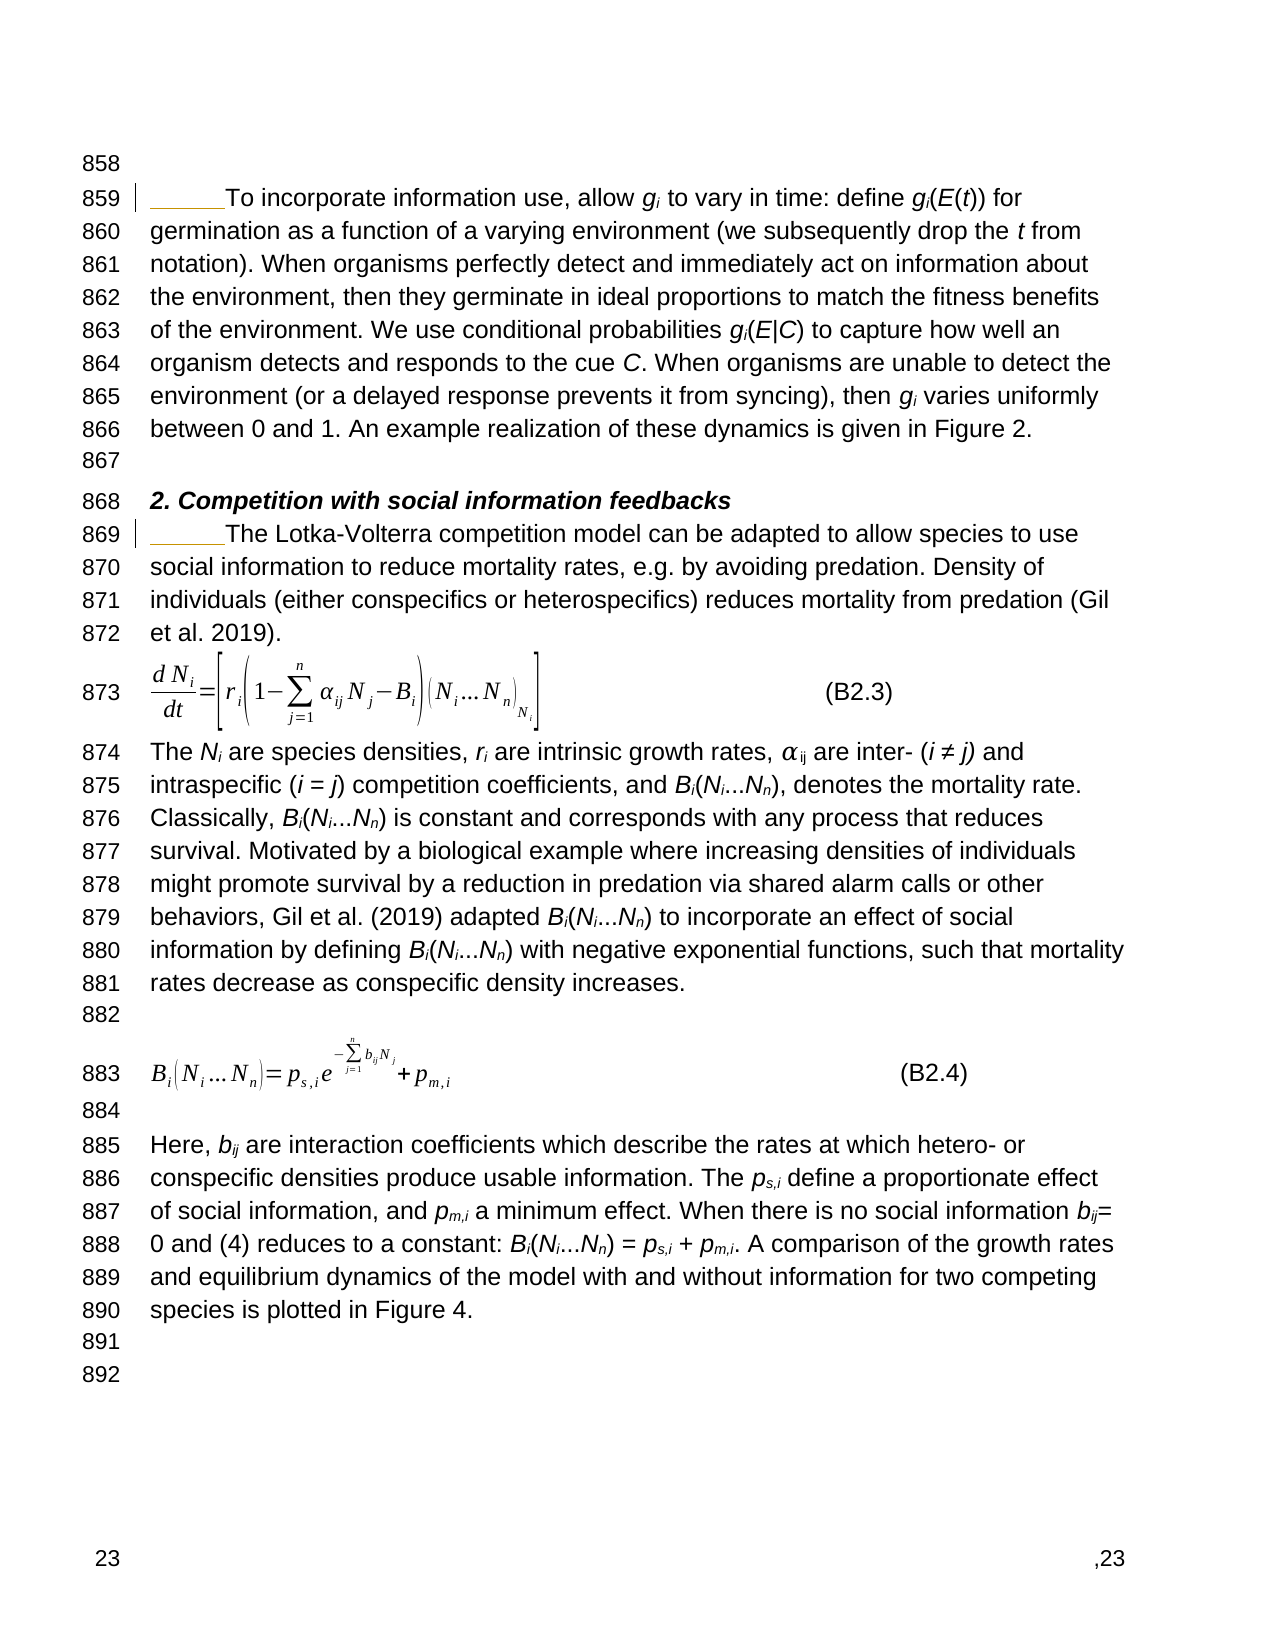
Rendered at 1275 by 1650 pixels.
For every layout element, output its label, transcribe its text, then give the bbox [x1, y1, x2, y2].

text The Lotka-Volterra competition model can be adapted to allow species to use social information to reduce mortality rates, e.g. by avoiding predation. Density of individuals (either conspecifics or heterospecifics) reduces mortality from predation (Gil et al. 2019). [150, 519, 1125, 647]
text (B2.4) [150, 1034, 1125, 1092]
text To incorporate information use, allow gi to vary in time: define gi(E(t)) for germination as a function of a varying environment (we subsequently drop the t from notation). When organisms perfectly detect and immediately act on information about the environment, then they germinate in ideal proportions to match the fitness benefits of the environment. We use conditional probabilities gi(E|C) to capture how well an organism detects and responds to the cue C. When organisms are unable to detect the environment (or a delayed response prevents it from syncing), then gi varies uniformly between 0 and 1. An example realization of these dynamics is given in Figure 2. [150, 183, 1125, 443]
text (B2.3) [150, 651, 1125, 733]
text The Ni are species densities, ri are intrinsic growth rates, 𝛼ij are inter- (i ≠ j) and intraspecific (i = j) competition coefficients, and Bi(Ni...Nn), denotes the mortality rate. Classically, Bi(Ni...Nn) is constant and corresponds with any process that reduces survival. Motivated by a biological example where increasing densities of individuals might promote survival by a reduction in predation via shared alarm calls or other behaviors, Gil et al. (2019) adapted Bi(Ni...Nn) to incorporate an effect of social information by defining Bi(Ni...Nn) with negative exponential functions, such that mortality rates decrease as conspecific density increases. [150, 737, 1125, 997]
text 2. Competition with social information feedbacks [150, 486, 1125, 514]
text Here, bij are interaction coefficients which describe the rates at which hetero- or conspecific densities produce usable information. The ps,i define a proportionate effect of social information, and pm,i a minimum effect. When there is no social information bij= 0 and (4) reduces to a constant: Bi(Ni...Nn) = ps,i + pm,i. A comparison of the growth rates and equilibrium dynamics of the model with and without information for two competing species is plotted in Figure 4. [150, 1130, 1125, 1324]
